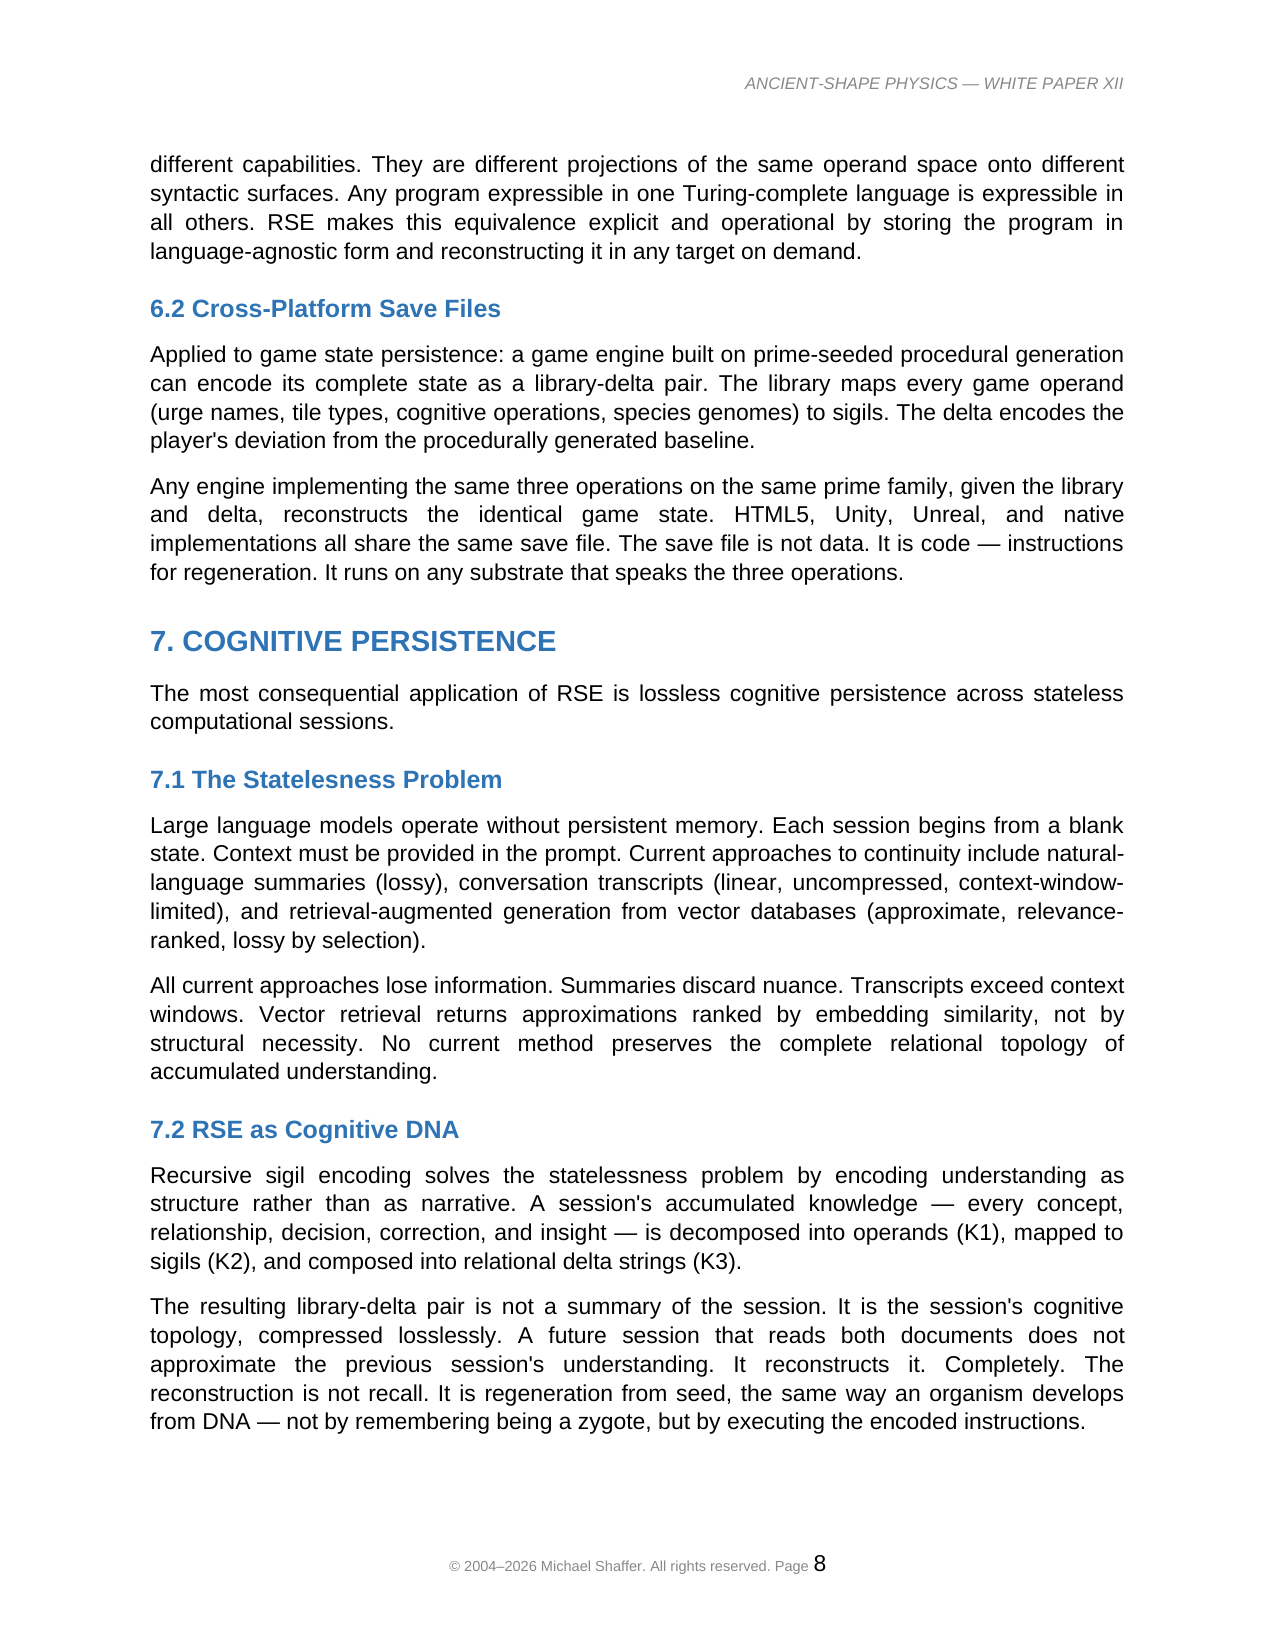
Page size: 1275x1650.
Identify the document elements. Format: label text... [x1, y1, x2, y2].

text The resulting library-delta pair is not a summary of the session. It is the session's cognitive topology, compressed losslessly. A future session that reads both documents does not approximate the previous session's understanding. It reconstructs it. Completely. The reconstruction is not recall. It is regeneration from seed, the same way an organism develops from DNA — not by remembering being a zygote, but by executing the encoded instructions. [150, 1292, 1125, 1436]
subtitle 7.1 The Statelesness Problem [150, 765, 1125, 793]
text Recursive sigil encoding solves the statelessness problem by encoding understanding as structure rather than as narrative. A session's accumulated knowledge — every concept, relationship, decision, correction, and insight — is decomposed into operands (K1), mapped to sigils (K2), and composed into relational delta strings (K3). [150, 1160, 1125, 1275]
text Applied to game state persistence: a game engine built on prime-seeded procedural generation can encode its complete state as a library-delta pair. The library maps every game operand (urge names, tile types, cognitive operations, species genomes) to sigils. The delta encodes the player's deviation from the procedurally generated baseline. [150, 339, 1125, 454]
subtitle 7.2 RSE as Cognitive DNA [150, 1115, 1125, 1143]
text different capabilities. They are different projections of the same operand space onto different syntactic surfaces. Any program expressible in one Turing-complete language is expressible in all others. RSE makes this equivalence explicit and operational by storing the program in language-agnostic form and reconstructing it in any target on demand. [150, 150, 1125, 265]
text Any engine implementing the same three operations on the same prime family, given the library and delta, reconstructs the identical game state. HTML5, Unity, Unreal, and native implementations all share the same save file. The save file is not data. It is code — instructions for regeneration. It runs on any substrate that speaks the three operations. [150, 471, 1125, 586]
subtitle 6.2 Cross-Platform Save Files [150, 294, 1125, 323]
text All current approaches lose information. Summaries discard nuance. Transcripts exceed context windows. Vector retrieval returns approximations ranked by embedding similarity, not by structural necessity. No current method preserves the complete relational topology of accumulated understanding. [150, 971, 1125, 1086]
subtitle 7. COGNITIVE PERSISTENCE [150, 624, 1125, 657]
text Large language models operate without persistent memory. Each session begins from a blank state. Context must be provided in the prompt. Current approaches to continuity include natural-language summaries (lossy), conversation transcripts (linear, uncompressed, context-window-limited), and retrieval-augmented generation from vector databases (approximate, relevance-ranked, lossy by selection). [150, 810, 1125, 954]
text The most consequential application of RSE is lossless cognitive persistence across stateless computational sessions. [150, 678, 1125, 736]
